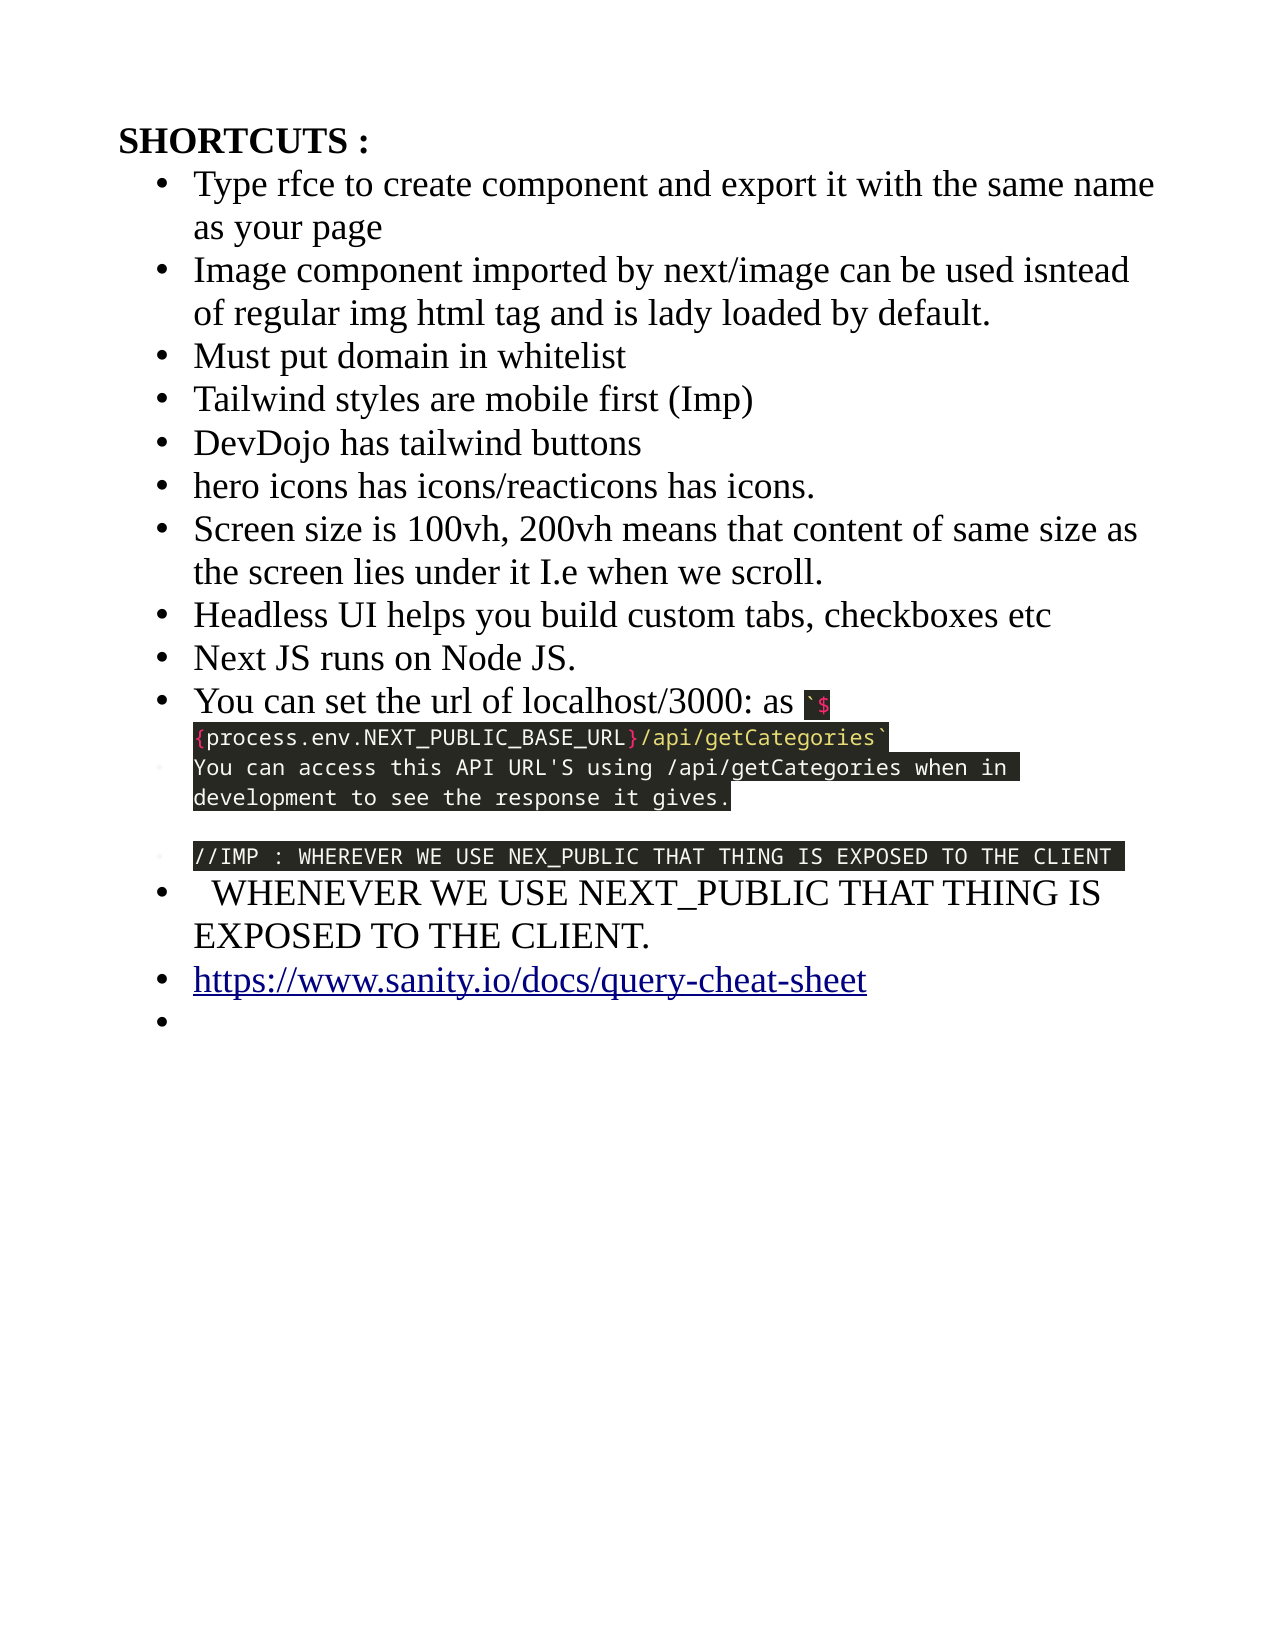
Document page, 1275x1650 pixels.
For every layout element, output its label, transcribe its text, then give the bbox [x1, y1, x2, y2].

list hero icons has icons/reacticons has icons. [156, 463, 1157, 506]
text SHORTCUTS : [118, 118, 1157, 161]
list You can access this API URL'S using /api/getCategories when in development to see the response it gives. [156, 752, 1157, 811]
list Must put domain in whitelist [156, 334, 1157, 377]
list WHENEVER WE USE NEXT_PUBLIC THAT THING IS EXPOSED TO THE CLIENT. [156, 871, 1157, 957]
list Type rfce to create component and export it with the same name as your page [156, 161, 1157, 247]
list Next JS runs on Node JS. [156, 636, 1157, 679]
list Screen size is 100vh, 200vh means that content of same size as the screen lies under it I.e when we scroll. [156, 506, 1157, 592]
list Image component imported by next/image can be used isntead of regular img html tag and is lady loaded by default. [156, 247, 1157, 334]
list You can set the url of localhost/3000: as `${process.env.NEXT_PUBLIC_BASE_URL}/api/getCategories` [156, 679, 1157, 752]
list https://www.sanity.io/docs/query-cheat-sheet [156, 957, 1157, 1000]
list Headless UI helps you build custom tabs, checkboxes etc [156, 592, 1157, 636]
list DevDojo has tailwind buttons [156, 420, 1157, 463]
list Tailwind styles are mobile first (Imp) [156, 377, 1157, 420]
list //IMP : WHEREVER WE USE NEX_PUBLIC THAT THING IS EXPOSED TO THE CLIENT [156, 841, 1157, 871]
